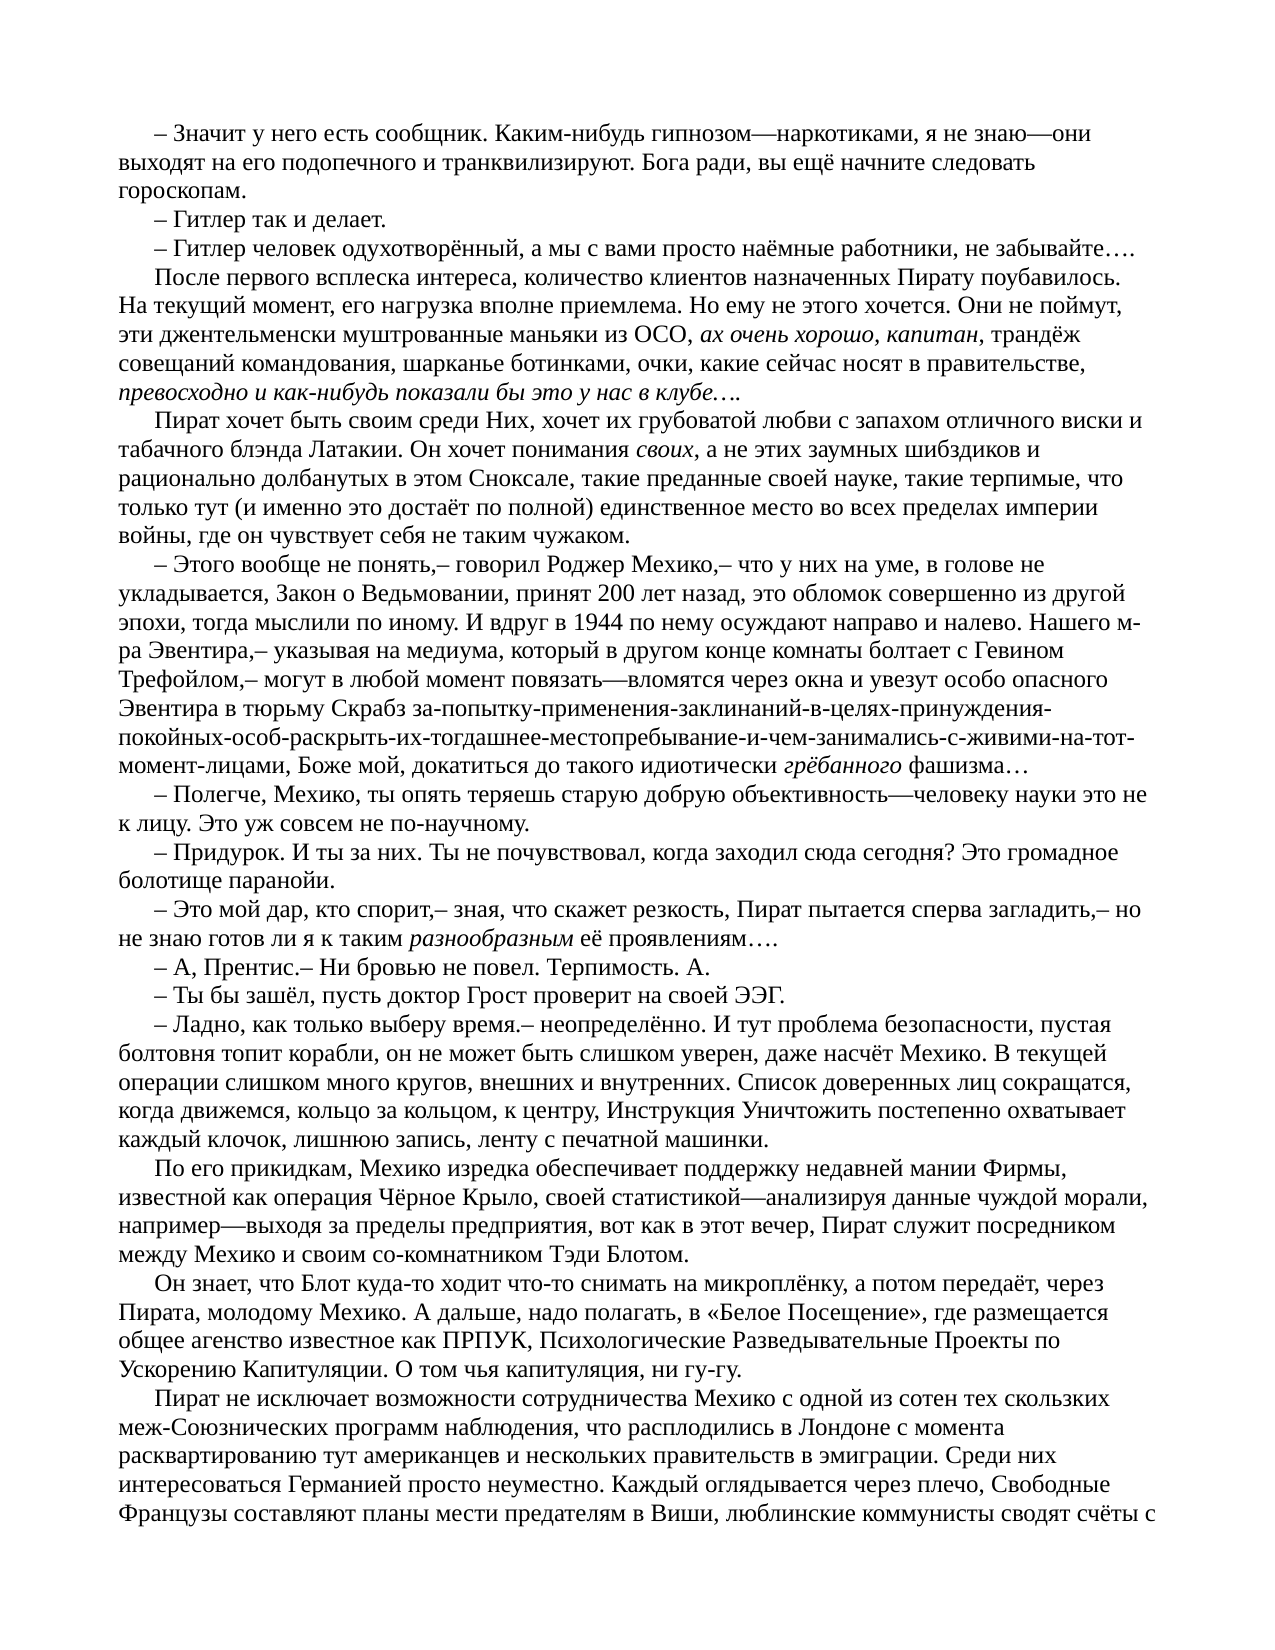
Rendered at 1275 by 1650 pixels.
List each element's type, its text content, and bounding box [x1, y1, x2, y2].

text – Этого вообще не понять,– говорил Роджер Мехико,– что у них на уме, в голове не укладывается, Закон о Ведьмовании, принят 200 лет назад, это обломок совершенно из другой эпохи, тогда мыслили по иному. И вдруг в 1944 по нему осуждают направо и налево. Нашего м-ра Эвентира,– указывая на медиума, который в другом конце комнаты болтает с Гевином Трефойлом,– могут в любой момент повязать—вломятся через окна и увезут особо опасного Эвентира в тюрьму Скрабз за-попытку-применения-заклинаний-в-целях-принуждения-покойных-особ-раскрыть-их-тогдашнее-местопребывание-и-чем-занимались-с-живими-на-тот-момент-лицами, Боже мой, докатиться до такого идиотически грёбанного фашизма… [118, 549, 1157, 779]
text – Гитлер человек одухотворённый, а мы с вами просто наёмные работники, не забывайте…. [118, 233, 1157, 262]
text – Полегче, Мехико, ты опять теряешь старую добрую объективность—человеку науки это не к лицу. Это уж совсем не по-научному. [118, 779, 1157, 837]
text – Это мой дар, кто спорит,– зная, что скажет резкость, Пират пытается сперва загладить,– но не знаю готов ли я к таким разнообразным её проявлениям…. [118, 894, 1157, 952]
text – Придурок. И ты за них. Ты не почувствовал, когда заходил сюда сегодня? Это громадное болотище паранойи. [118, 837, 1157, 894]
text После первого всплеска интереса, количество клиентов назначенных Пирату поубавилось. На текущий момент, его нагрузка вполне приемлема. Но ему не этого хочется. Они не поймут, эти джентельменски муштрованные маньяки из ОСО, ах очень хорошо, капитан, трандёж совещаний командования, шарканье ботинками, очки, какие сейчас носят в правительстве, превосходно и как-нибудь показали бы это у нас в клубе…. [118, 262, 1157, 406]
text – А, Прентис.– Ни бровью не повел. Терпимость. А. [118, 952, 1157, 981]
text – Ты бы зашёл, пусть доктор Грост проверит на своей ЭЭГ. [118, 981, 1157, 1009]
text – Ладно, как только выберу время.– неопределённо. И тут проблема безопасности, пустая болтовня топит корабли, он не может быть слишком уверен, даже насчёт Мехико. В текущей операции слишком много кругов, внешних и внутренних. Список доверенных лиц сокращатся, когда движемся, кольцо за кольцом, к центру, Инструкция Уничтожить постепенно охватывает каждый клочок, лишнюю запись, ленту с печатной машинки. [118, 1009, 1157, 1153]
text По его прикидкам, Мехико изредка обеспечивает поддержку недавней мании Фирмы, известной как операция Чёрное Крыло, своей статистикой—анализируя данные чуждой морали, например—выходя за пределы предприятия, вот как в этот вечер, Пират служит посредником между Мехико и своим со-комнатником Тэди Блотом. [118, 1153, 1157, 1268]
text Он знает, что Блот куда-то ходит что-то снимать на микроплёнку, а потом передаёт, через Пирата, молодому Мехико. А дальше, надо полагать, в «Белое Посещение», где размещается общее агенство известное как ПРПУК, Психологические Разведывательные Проекты по Ускорению Капитуляции. О том чья капитуляция, ни гу-гу. [118, 1268, 1157, 1383]
text Пират не исключает возможности сотрудничества Мехико с одной из сотен тех скользких меж-Союзнических программ наблюдения, что расплодились в Лондоне с момента расквартированию тут американцев и нескольких правительств в эмиграции. Среди них интересоваться Германией просто неуместно. Каждый оглядывается через плечо, Свободные Французы составляют планы мести предателям в Виши, люблинские коммунисты сводят счёты с [118, 1383, 1157, 1527]
text – Гитлер так и делает. [118, 204, 1157, 233]
text Пират хочет быть своим среди Них, хочет их грубоватой любви с запахом отличного виски и табачного блэнда Латакии. Он хочет понимания своих, а не этих заумных шибздиков и рационально долбанутых в этом Сноксале, такие преданные своей науке, такие терпимые, что только тут (и именно это достаёт по полной) единственное место во всех пределах империи войны, где он чувствует себя не таким чужаком. [118, 406, 1157, 549]
text – Значит у него есть сообщник. Каким-нибудь гипнозом—наркотиками, я не знаю—они выходят на его подопечного и транквилизируют. Бога ради, вы ещё начните следовать гороскопам. [118, 118, 1157, 204]
